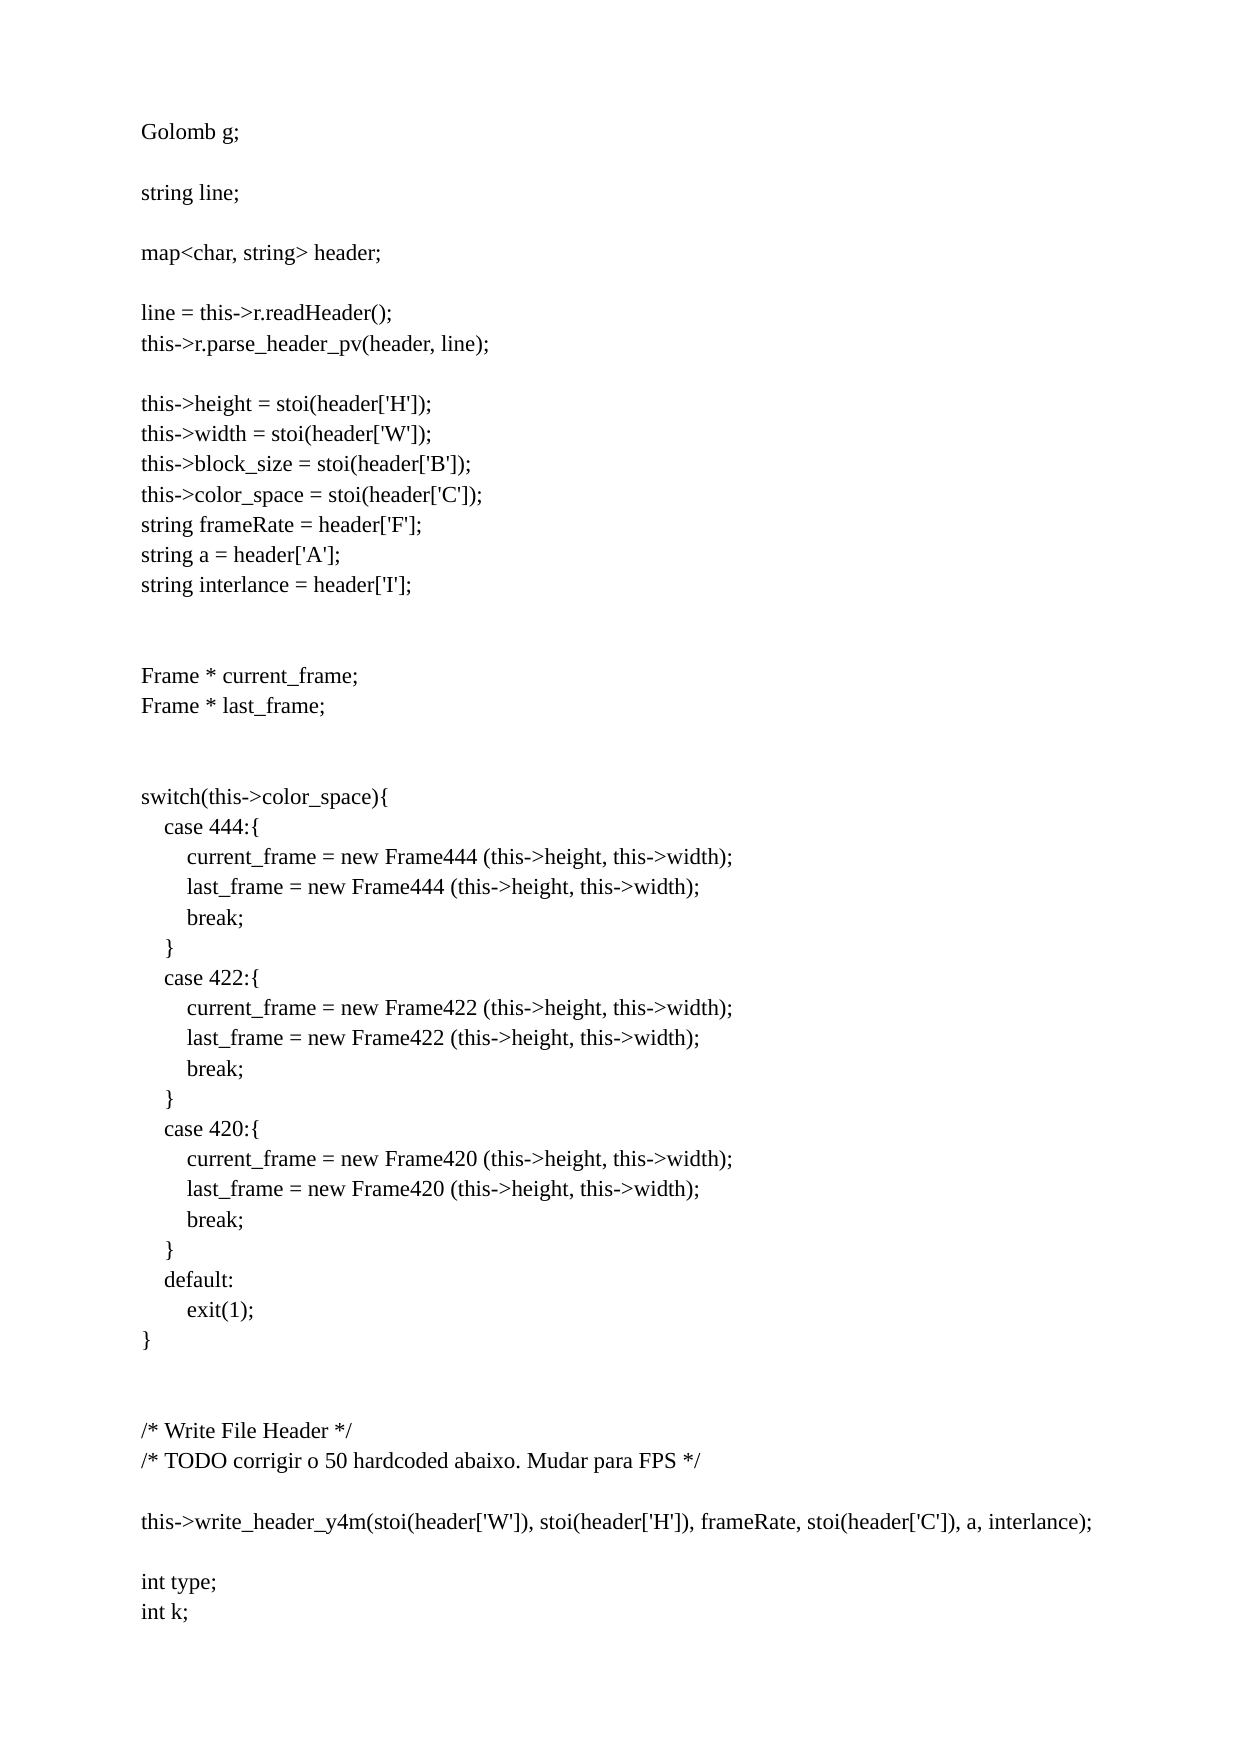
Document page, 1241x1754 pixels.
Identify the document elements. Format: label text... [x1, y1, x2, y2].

text current_frame = new Frame420 (this->height, this->width); [118, 1145, 1122, 1172]
text case 444:{ [118, 813, 1122, 839]
text last_frame = new Frame444 (this->height, this->width); [118, 873, 1122, 900]
text } [118, 1236, 1122, 1262]
text this->r.parse_header_pv(header, line); [118, 329, 1122, 356]
text current_frame = new Frame422 (this->height, this->width); [118, 994, 1122, 1021]
text last_frame = new Frame422 (this->height, this->width); [118, 1024, 1122, 1051]
text Frame * last_frame; [118, 692, 1122, 718]
text string interlance = header['I']; [118, 571, 1122, 598]
text break; [118, 1206, 1122, 1232]
text switch(this->color_space){ [118, 783, 1122, 809]
text map<char, string> header; [118, 239, 1122, 265]
text exit(1); [118, 1296, 1122, 1323]
text this->color_space = stoi(header['C']); [118, 481, 1122, 507]
text break; [118, 903, 1122, 930]
text case 422:{ [118, 964, 1122, 990]
text string frameRate = header['F']; [118, 511, 1122, 537]
text current_frame = new Frame444 (this->height, this->width); [118, 843, 1122, 869]
text last_frame = new Frame420 (this->height, this->width); [118, 1175, 1122, 1202]
text string line; [118, 178, 1122, 205]
text this->block_size = stoi(header['B']); [118, 450, 1122, 477]
text } [118, 1326, 1122, 1353]
text int type; [118, 1568, 1122, 1594]
text Frame * current_frame; [118, 662, 1122, 688]
text /* TODO corrigir o 50 hardcoded abaixo. Mudar para FPS */ [118, 1447, 1122, 1474]
text } [118, 934, 1122, 960]
text default: [118, 1266, 1122, 1292]
text case 420:{ [118, 1115, 1122, 1141]
text /* Write File Header */ [118, 1417, 1122, 1443]
text break; [118, 1054, 1122, 1081]
text int k; [118, 1598, 1122, 1625]
text this->width = stoi(header['W']); [118, 420, 1122, 447]
text string a = header['A']; [118, 541, 1122, 567]
text this->height = stoi(header['H']); [118, 390, 1122, 416]
text this->write_header_y4m(stoi(header['W']), stoi(header['H']), frameRate, stoi(header['C']), a, interlance); [118, 1508, 1122, 1534]
text line = this->r.readHeader(); [118, 299, 1122, 326]
text Golomb g; [118, 118, 1122, 144]
text } [118, 1085, 1122, 1111]
